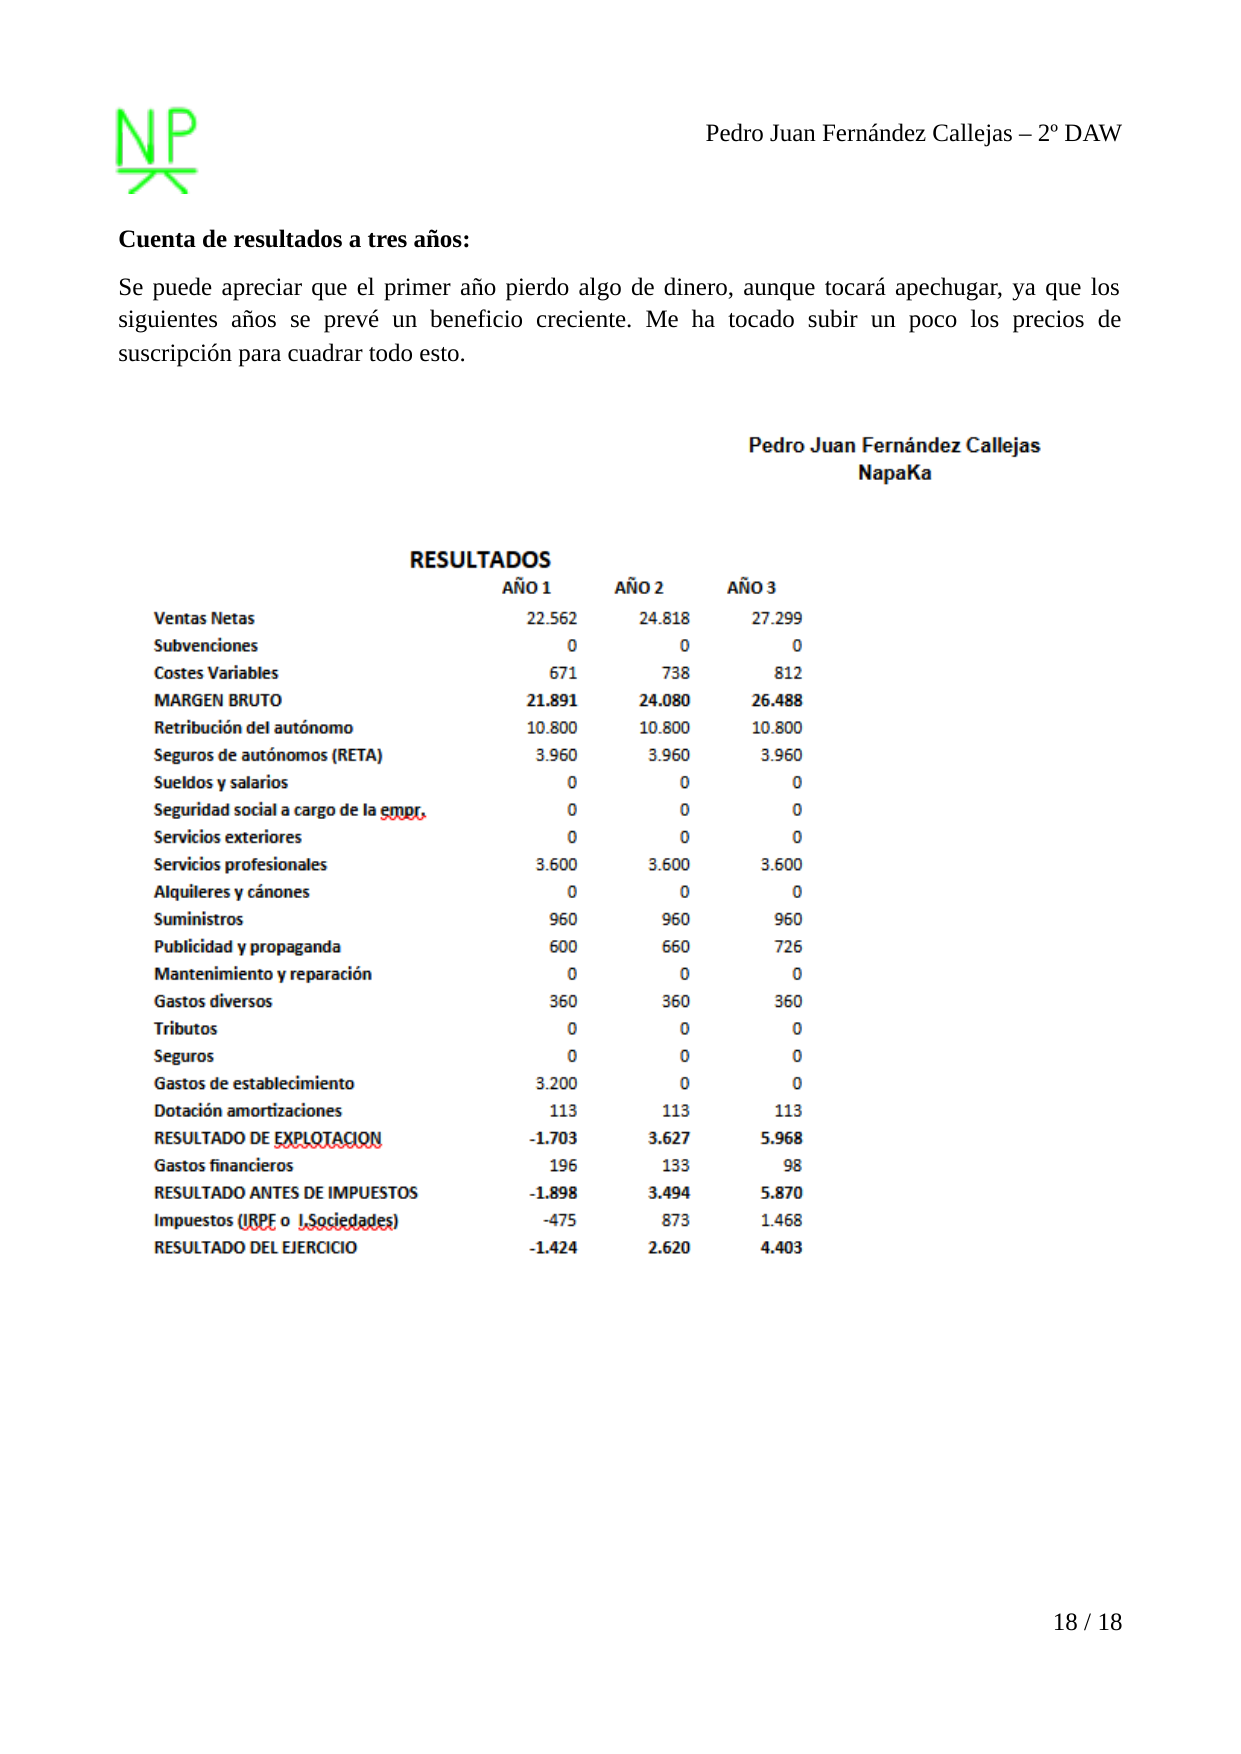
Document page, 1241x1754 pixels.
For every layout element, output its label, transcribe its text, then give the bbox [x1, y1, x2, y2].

text Cuenta de resultados a tres años: [118, 224, 1122, 253]
picture [106, 93, 207, 194]
picture [130, 407, 1135, 1313]
text Se puede apreciar que el primer año pierdo algo de dinero, aunque tocará apechugar, ya que los siguientes años se prevé un beneficio creciente. Me ha tocado subir un poco los precios de suscripción para cuadrar todo esto. [118, 272, 1122, 366]
